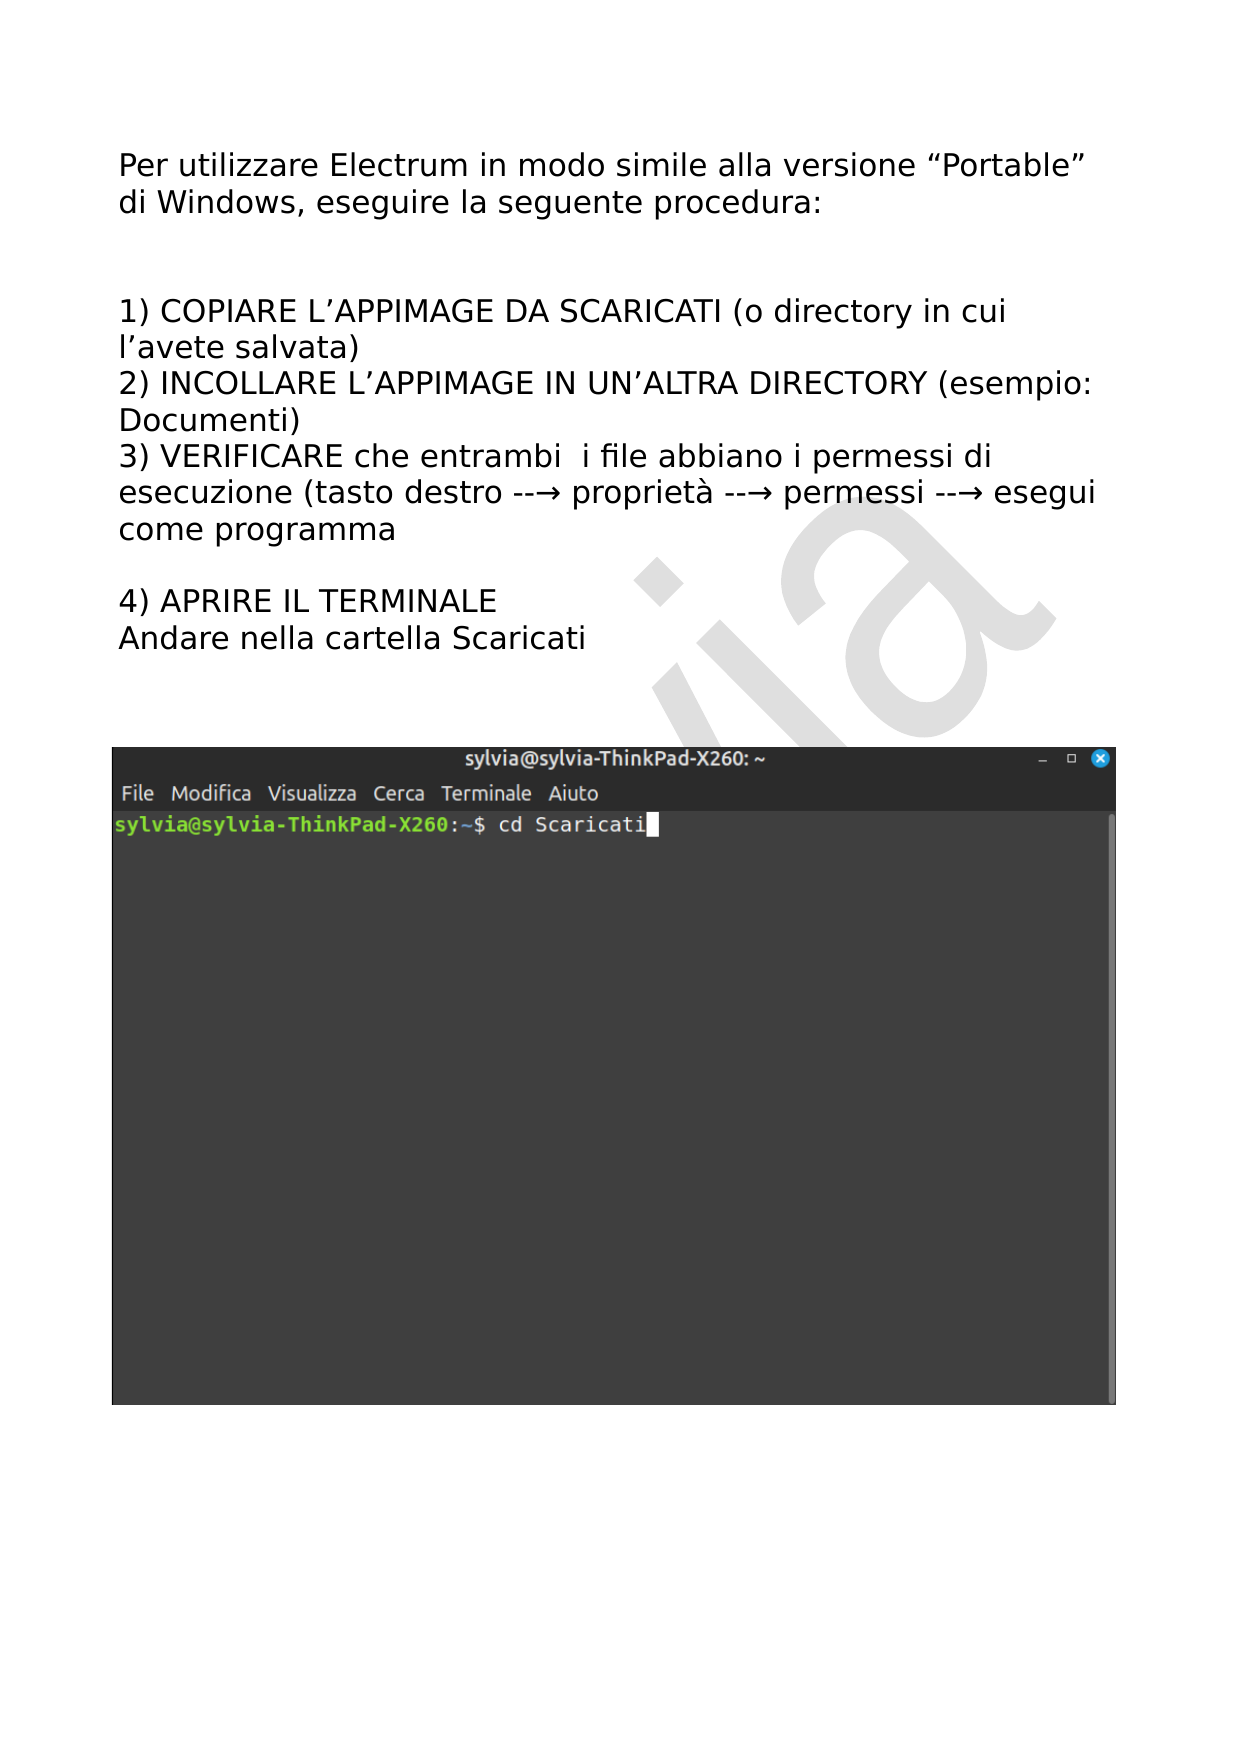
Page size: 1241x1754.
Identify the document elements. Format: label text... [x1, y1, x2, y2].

text 1) COPIARE L’APPIMAGE DA SCARICATI (o directory in cui l’avete salvata) [118, 293, 1122, 366]
text Andare nella cartella Scaricati [118, 620, 718, 657]
picture [111, 747, 1116, 1405]
text [981, 584, 1122, 620]
text [981, 620, 1122, 657]
text 3) VERIFICARE che entrambi i file abbiano i permessi di esecuzione (tasto destro --→ proprietà --→ permessi --→ esegui come programma [118, 438, 1122, 547]
text 2) INCOLLARE L’APPIMAGE IN UN’ALTRA DIRECTORY (esempio: Documenti) [118, 366, 1122, 438]
text [807, 584, 886, 620]
text Per utilizzare Electrum in modo simile alla versione “Portable” di Windows, eseguire la seguente procedura: [118, 148, 1122, 220]
text [894, 584, 959, 620]
text [722, 620, 857, 657]
text [880, 620, 966, 657]
text 4) APRIRE IL TERMINALE [118, 584, 793, 620]
